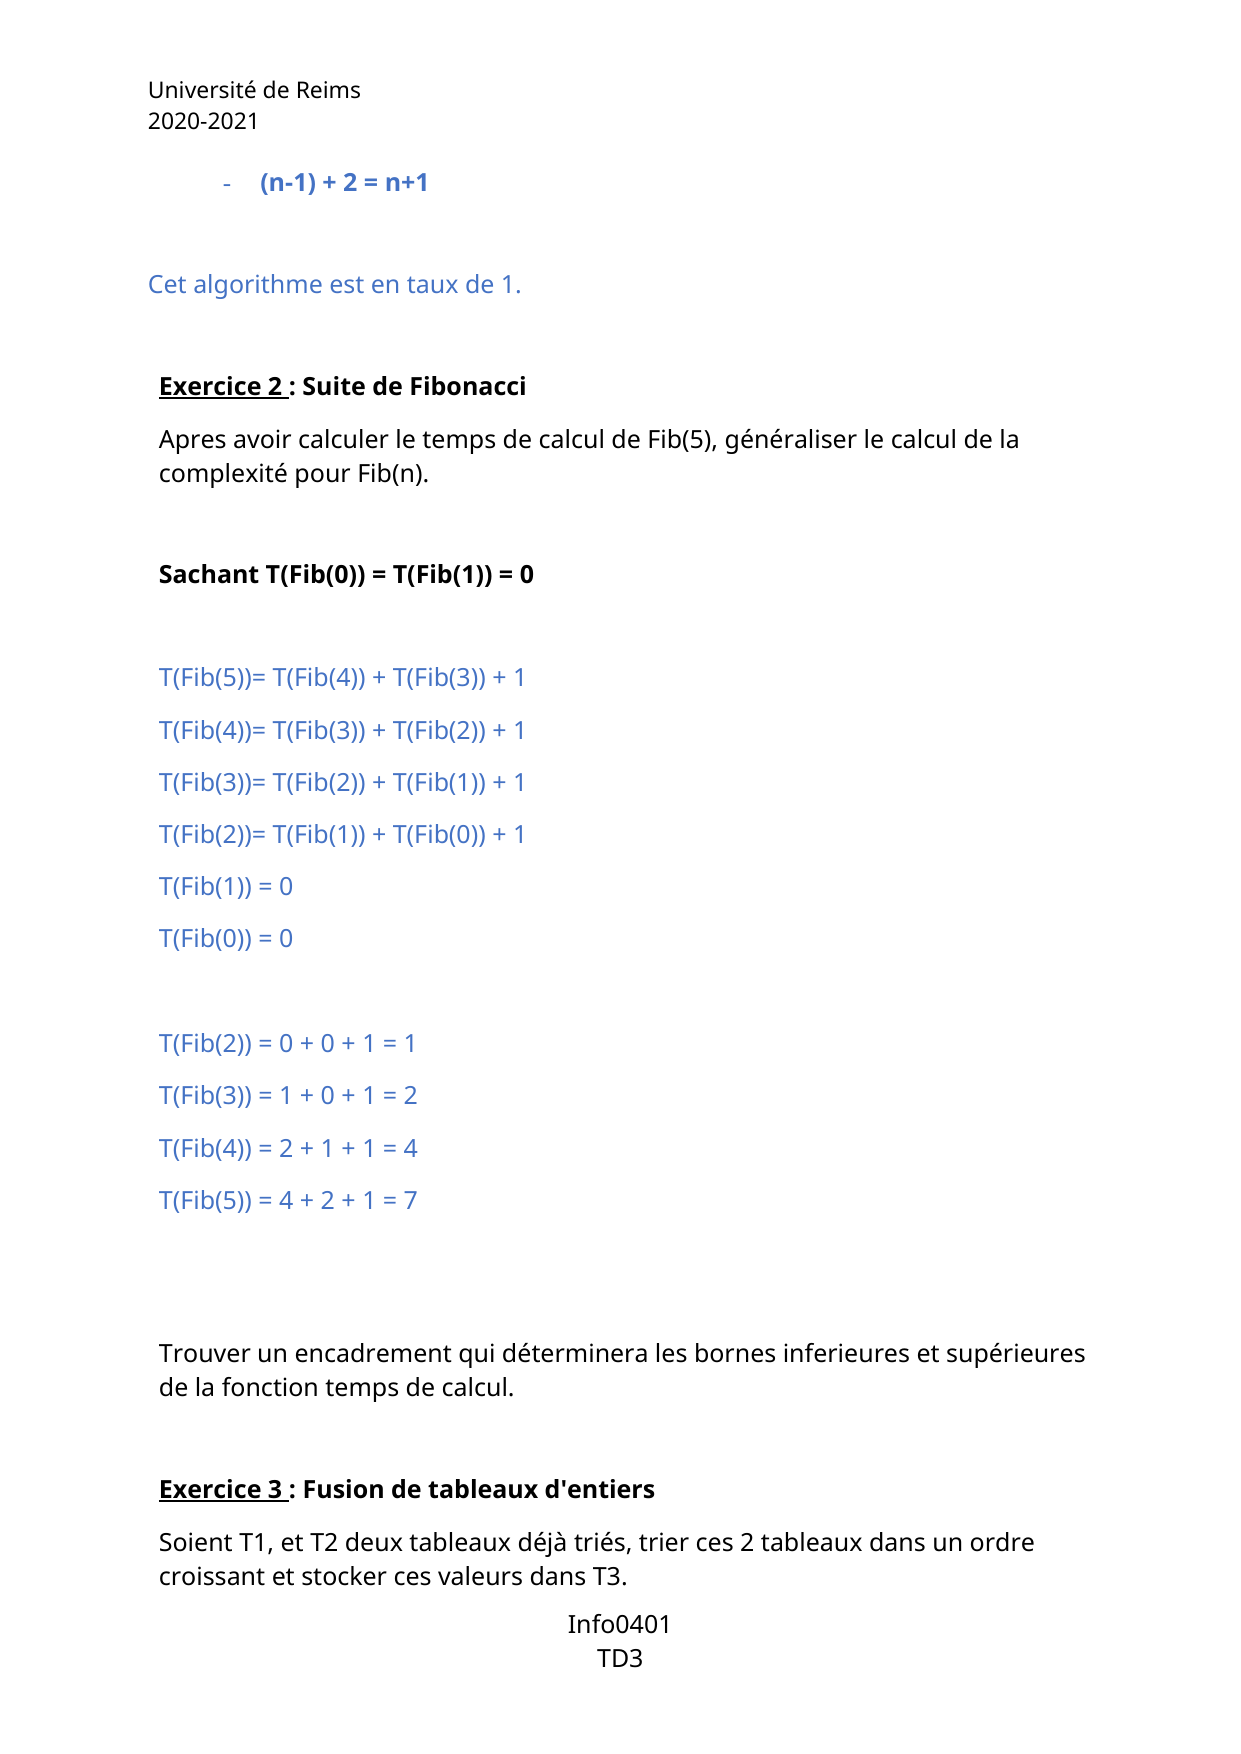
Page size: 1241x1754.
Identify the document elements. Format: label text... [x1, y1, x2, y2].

text T(Fib(1)) = 0 [159, 869, 1093, 903]
text Apres avoir calculer le temps de calcul de Fib(5), généraliser le calcul de la complexité pour Fib(n). [159, 421, 1093, 489]
text Trouver un encadrement qui déterminera les bornes inferieures et supérieures de la fonction temps de calcul. [159, 1336, 1093, 1404]
text T(Fib(3))= T(Fib(2)) + T(Fib(1)) + 1 [159, 764, 1093, 798]
text Exercice 3 : Fusion de tableaux d'entiers [159, 1472, 1093, 1506]
text T(Fib(3)) = 1 + 0 + 1 = 2 [159, 1078, 1093, 1112]
text Sachant T(Fib(0)) = T(Fib(1)) = 0 [159, 557, 1093, 591]
text T(Fib(5))= T(Fib(4)) + T(Fib(3)) + 1 [159, 660, 1093, 694]
list (n-1) + 2 = n+1 [223, 164, 1093, 198]
text T(Fib(5)) = 4 + 2 + 1 = 7 [159, 1182, 1093, 1217]
text T(Fib(4))= T(Fib(3)) + T(Fib(2)) + 1 [159, 712, 1093, 746]
text T(Fib(4)) = 2 + 1 + 1 = 4 [159, 1130, 1093, 1164]
text T(Fib(0)) = 0 [159, 921, 1093, 955]
text T(Fib(2)) = 0 + 0 + 1 = 1 [159, 1026, 1093, 1060]
text Soient T1, et T2 deux tableaux déjà triés, trier ces 2 tableaux dans un ordre croissant et stocker ces valeurs dans T3. [159, 1524, 1093, 1593]
text Exercice 2 : Suite de Fibonacci [159, 368, 1093, 402]
text T(Fib(2))= T(Fib(1)) + T(Fib(0)) + 1 [159, 817, 1093, 851]
text Cet algorithme est en taux de 1. [148, 266, 1093, 300]
